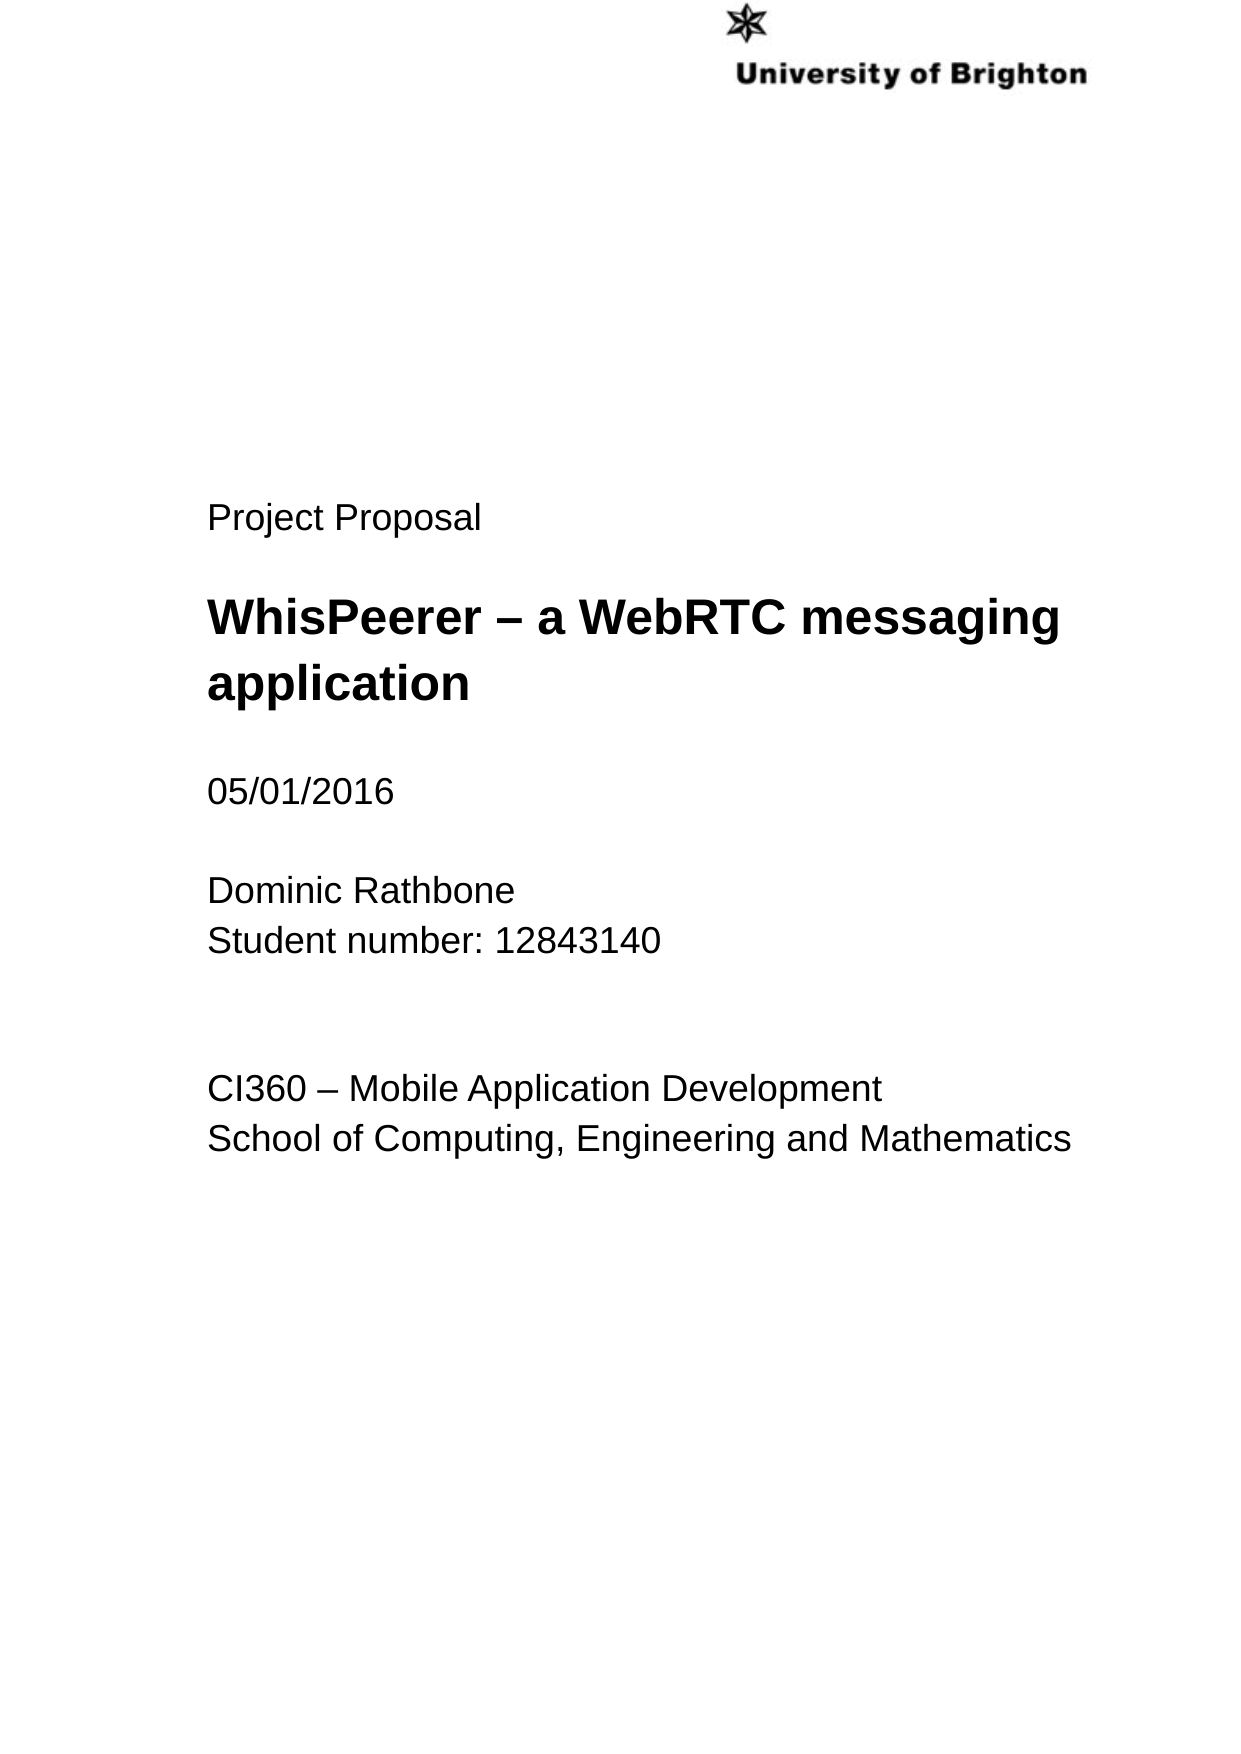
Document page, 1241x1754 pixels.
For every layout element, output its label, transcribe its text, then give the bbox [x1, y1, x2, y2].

text WhisPeerer – a WebRTC messaging application [207, 587, 1092, 711]
text 05/01/2016 [207, 769, 1092, 812]
text Project Proposal [207, 495, 1092, 538]
text Dominic Rathbone [207, 868, 1092, 911]
text CI360 – Mobile Application Development [207, 1067, 1092, 1110]
picture [717, 0, 1093, 96]
text Student number: 12843140 [207, 918, 1092, 961]
text School of Computing, Engineering and Mathematics [207, 1116, 1092, 1159]
